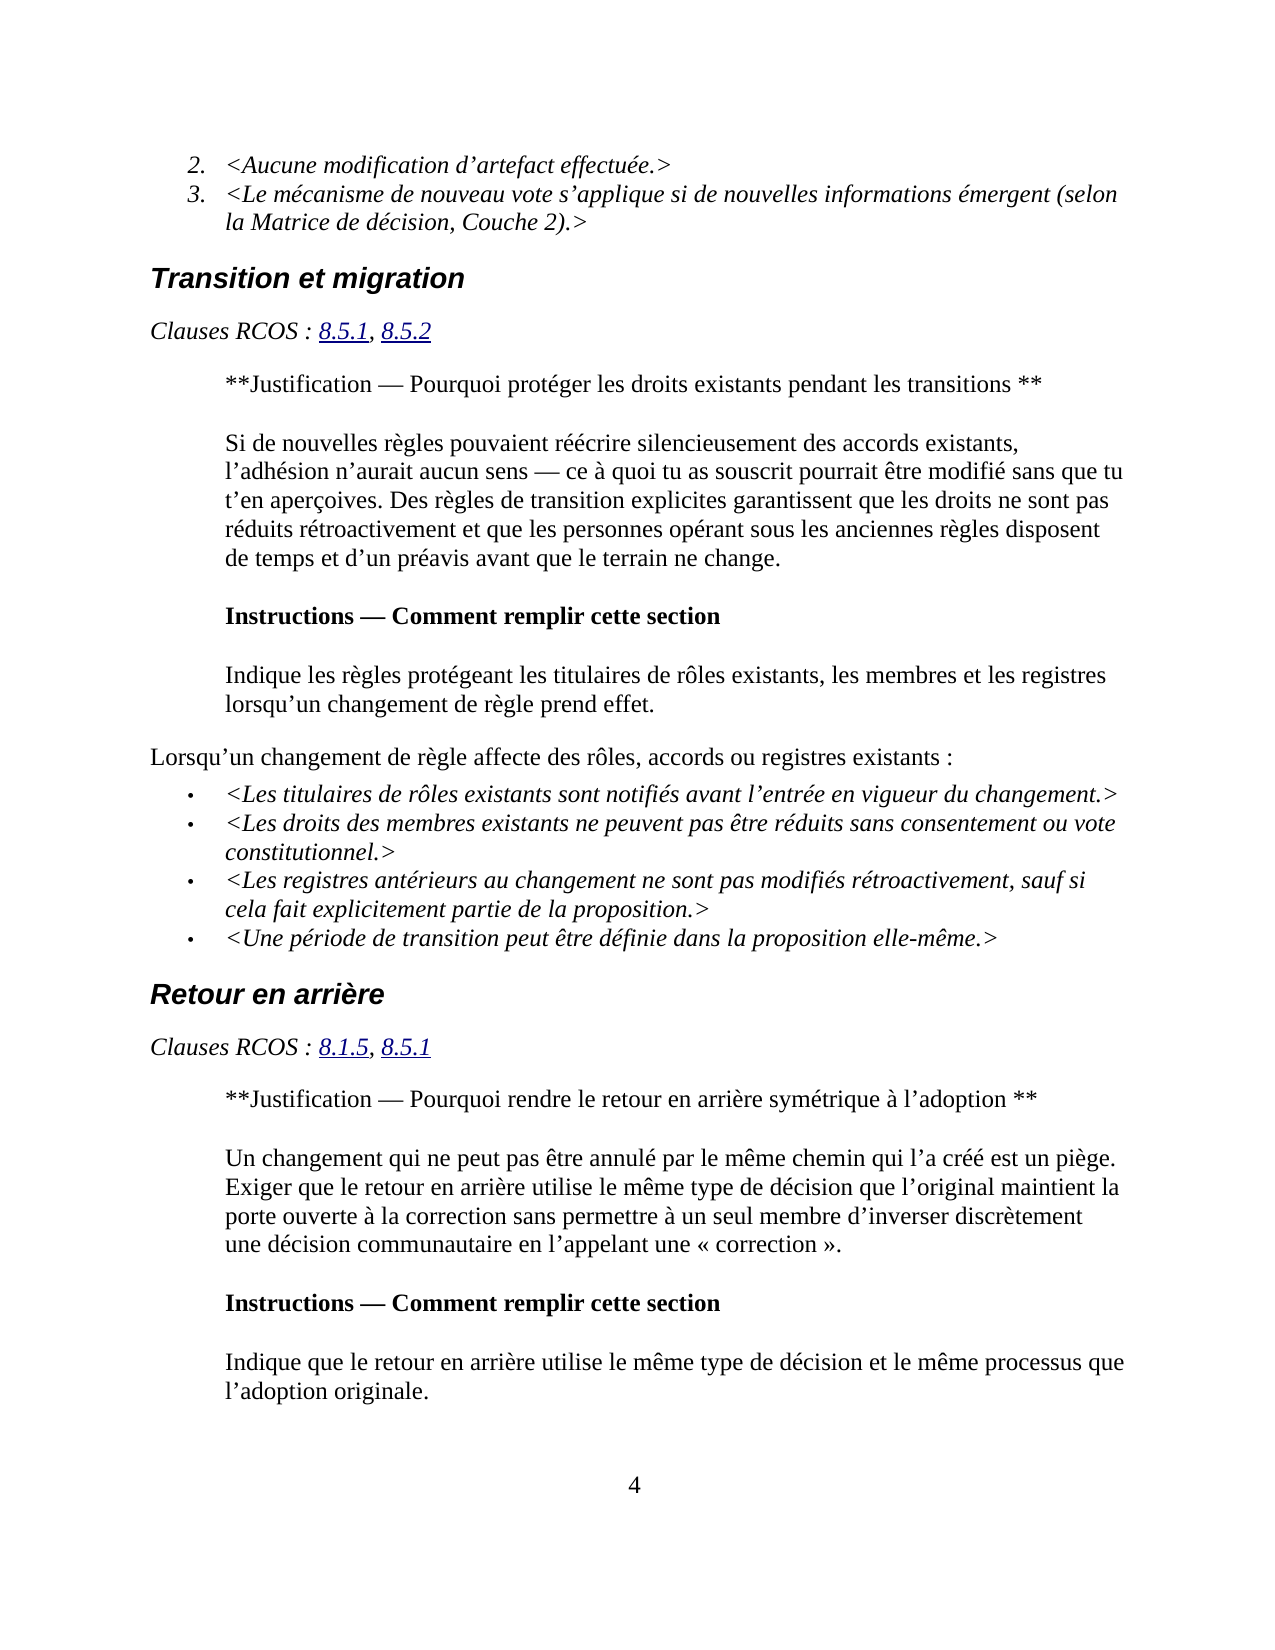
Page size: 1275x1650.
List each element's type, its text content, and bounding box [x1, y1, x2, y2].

text **Justification — Pourquoi protéger les droits existants pendant les transitions ** [225, 369, 1125, 398]
list <Le mécanisme de nouveau vote s’applique si de nouvelles informations émergent (selon la Matrice de décision, Couche 2).> [187, 179, 1125, 236]
text Si de nouvelles règles pouvaient réécrire silencieusement des accords existants, l’adhésion n’aurait aucun sens — ce à quoi tu as souscrit pourrait être modifié sans que tu t’en aperçoives. Des règles de transition explicites garantissent que les droits ne sont pas réduits rétroactivement et que les personnes opérant sous les anciennes règles disposent de temps et d’un préavis avant que le terrain ne change. [225, 428, 1125, 571]
text Indique les règles protégeant les titulaires de rôles existants, les membres et les registres lorsqu’un changement de règle prend effet. [225, 660, 1125, 718]
text Clauses RCOS : 8.5.1, 8.5.2 [150, 316, 1125, 345]
text Instructions — Comment remplir cette section [225, 1288, 1125, 1317]
text **Justification — Pourquoi rendre le retour en arrière symétrique à l’adoption ** [225, 1084, 1125, 1113]
list <Une période de transition peut être définie dans la proposition elle-même.> [187, 923, 1125, 952]
text Un changement qui ne peut pas être annulé par le même chemin qui l’a créé est un piège. Exiger que le retour en arrière utilise le même type de décision que l’original maintient la porte ouverte à la correction sans permettre à un seul membre d’inverser discrètement une décision communautaire en l’appelant une « correction ». [225, 1143, 1125, 1258]
text Instructions — Comment remplir cette section [225, 601, 1125, 630]
list <Les droits des membres existants ne peuvent pas être réduits sans consentement ou vote constitutionnel.> [187, 808, 1125, 866]
text Clauses RCOS : 8.1.5, 8.5.1 [150, 1032, 1125, 1061]
text Indique que le retour en arrière utilise le même type de décision et le même processus que l’adoption originale. [225, 1347, 1125, 1404]
list <Les titulaires de rôles existants sont notifiés avant l’entrée en vigueur du changement.> [187, 779, 1125, 808]
list <Aucune modification d’artefact effectuée.> [187, 150, 1125, 179]
text Lorsqu’un changement de règle affecte des rôles, accords ou registres existants : [150, 742, 1125, 770]
subtitle Retour en arrière [150, 977, 1125, 1010]
subtitle Transition et migration [150, 261, 1125, 295]
list <Les registres antérieurs au changement ne sont pas modifiés rétroactivement, sauf si cela fait explicitement partie de la proposition.> [187, 866, 1125, 923]
